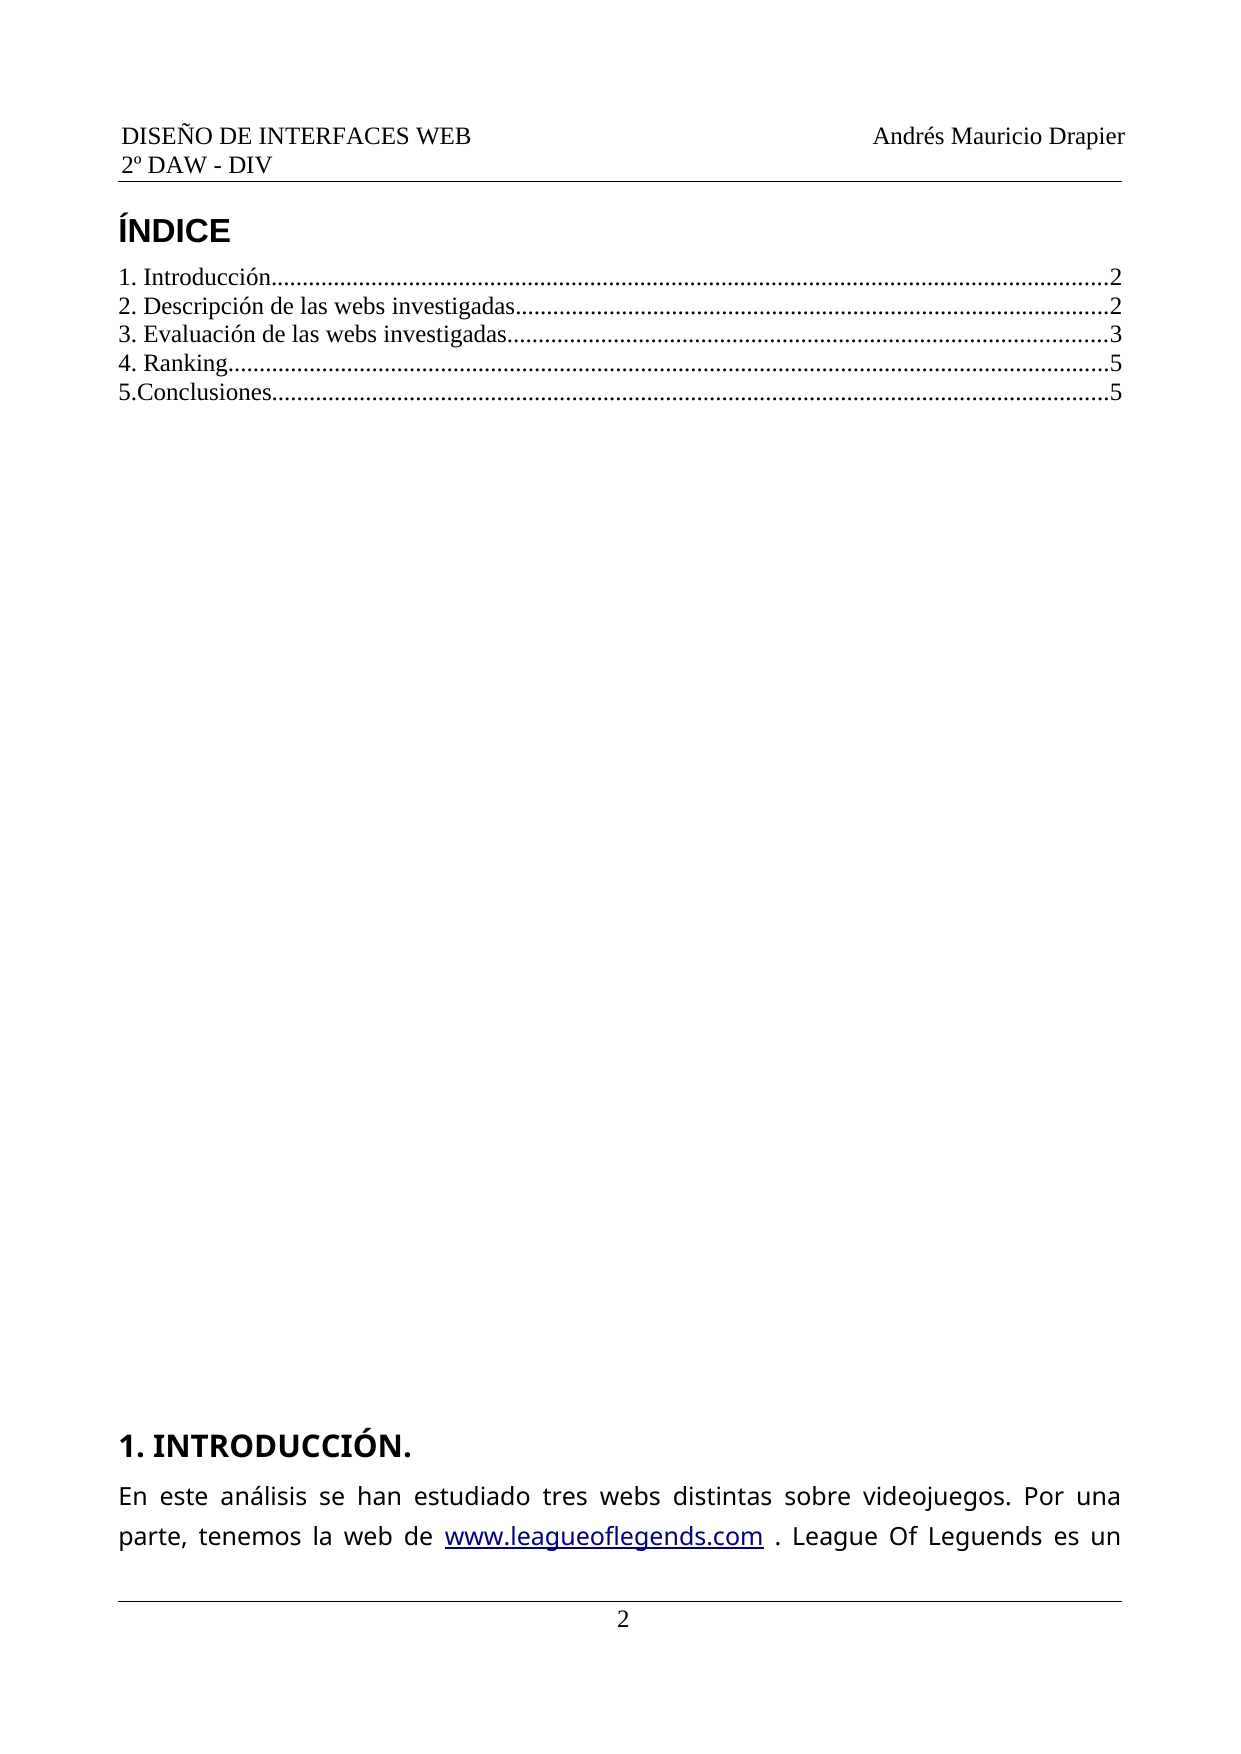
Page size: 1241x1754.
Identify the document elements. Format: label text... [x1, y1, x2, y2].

text 5.Conclusiones 5 [118, 377, 1122, 406]
text 1. Introducción. 2 [118, 262, 1122, 291]
text 2. Descripción de las webs investigadas. 2 [118, 291, 1122, 319]
subtitle 1. INTRODUCCIÓN. [118, 1424, 1122, 1467]
text En este análisis se han estudiado tres webs distintas sobre videojuegos. Por una parte, tenemos la web de www.leagueoflegends.com . League Of Leguends es un [118, 1479, 1122, 1552]
text 4. Ranking 5 [118, 348, 1122, 377]
subtitle ÍNDICE [118, 211, 1122, 249]
text 3. Evaluación de las webs investigadas. 3 [118, 319, 1122, 348]
